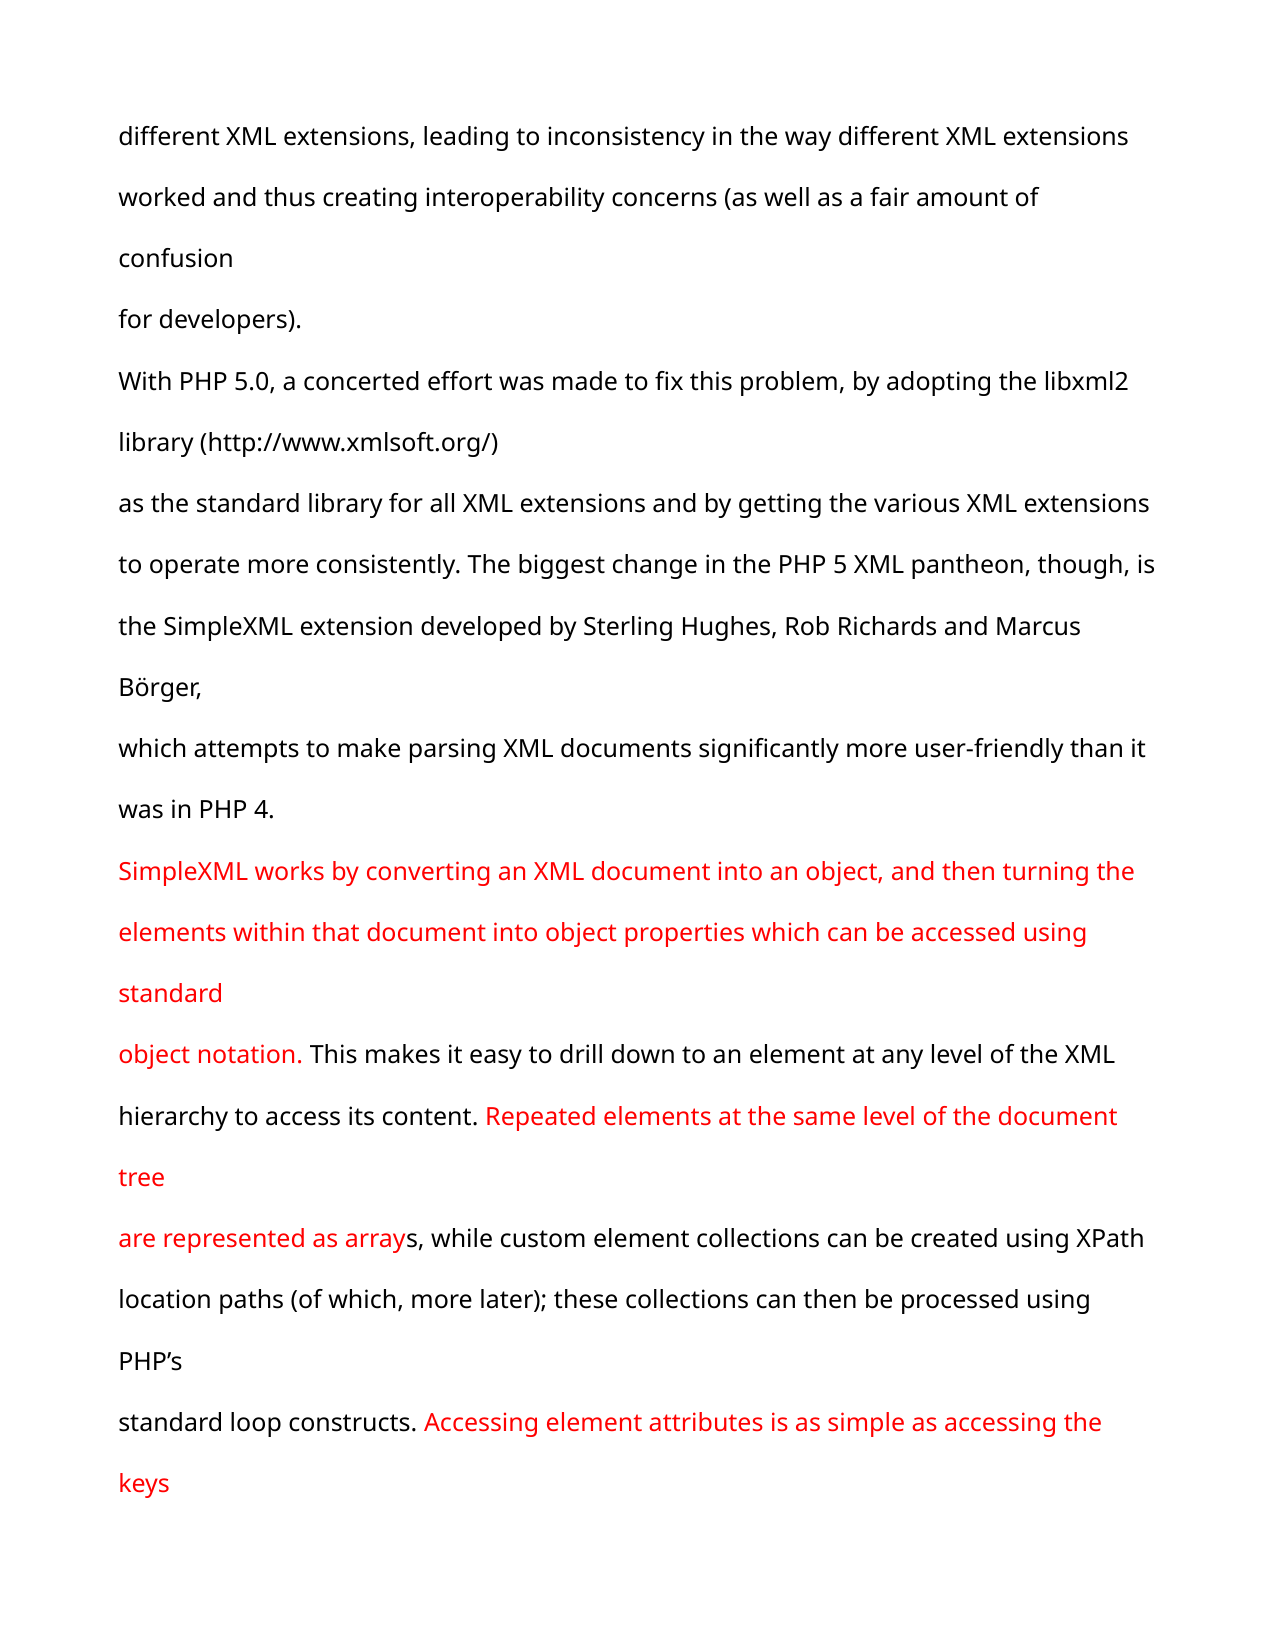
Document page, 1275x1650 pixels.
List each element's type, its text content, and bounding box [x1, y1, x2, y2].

text different XML extensions, leading to inconsistency in the way different XML extensions worked and thus creating interoperability concerns (as well as a fair amount of confusion for developers). [118, 118, 1157, 336]
text With PHP 5.0, a concerted effort was made to fix this problem, by adopting the libxml2 library (http://www.xmlsoft.org/) as the standard library for all XML extensions and by getting the various XML extensions to operate more consistently. The biggest change in the PHP 5 XML pantheon, though, is the SimpleXML extension developed by Sterling Hughes, Rob Richards and Marcus Börger, which attempts to make parsing XML documents significantly more user-friendly than it was in PHP 4. [118, 363, 1157, 826]
text SimpleXML works by converting an XML document into an object, and then turning the elements within that document into object properties which can be accessed using standard object notation. This makes it easy to drill down to an element at any level of the XML hierarchy to access its content. Repeated elements at the same level of the document tree are represented as arrays, while custom element collections can be created using XPath location paths (of which, more later); these collections can then be processed using PHP’s standard loop constructs. Accessing element attributes is as simple as accessing the keys [118, 853, 1157, 1500]
